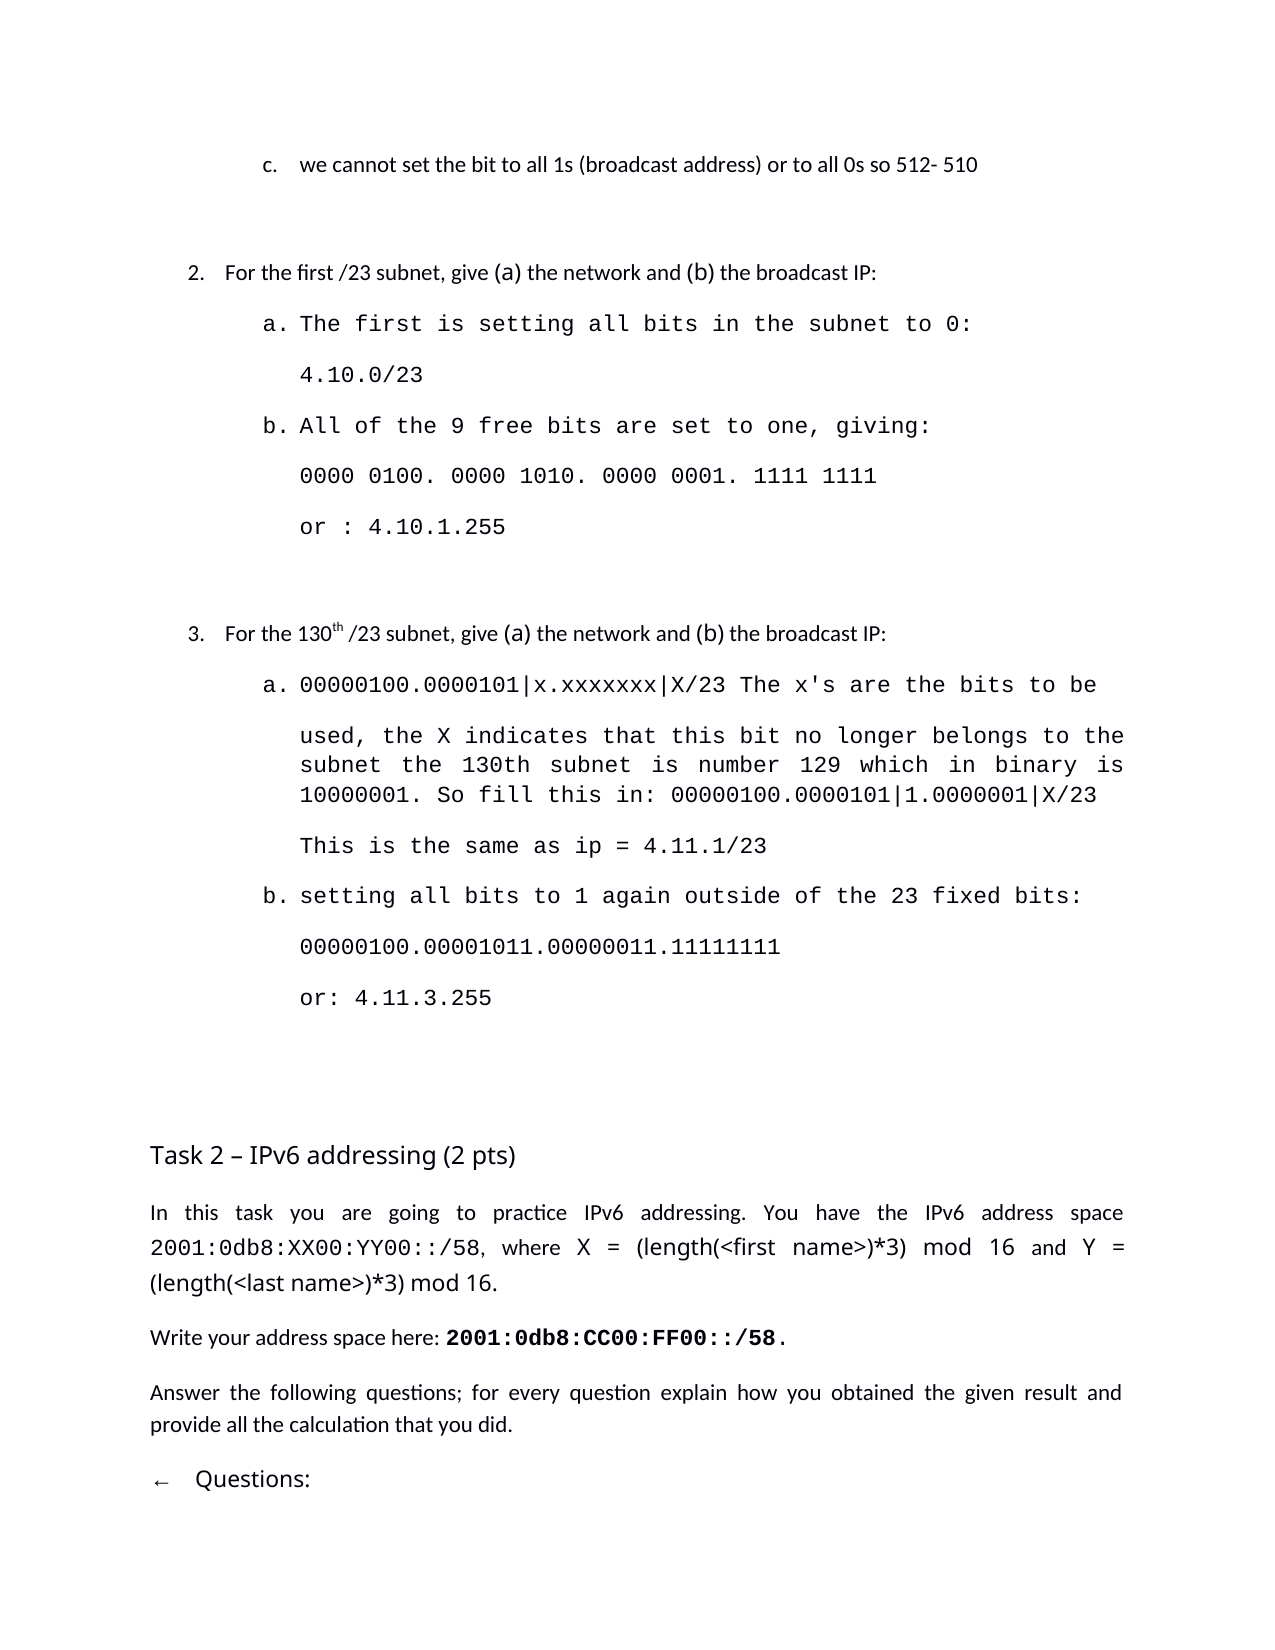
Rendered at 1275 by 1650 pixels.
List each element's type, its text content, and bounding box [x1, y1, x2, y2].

list The first is setting all bits in the subnet to 0: [262, 313, 1125, 339]
list All of the 9 free bits are set to one, giving: [262, 414, 1125, 440]
list 0000 0100. 0000 1010. 0000 0001. 1111 1111 [262, 465, 1125, 491]
list setting all bits to 1 again outside of the 23 fixed bits: [262, 885, 1125, 911]
list or: 4.11.3.255 [262, 986, 1125, 1012]
list For the first /23 subnet, give (a) the network and (b) the broadcast IP: [187, 256, 1125, 287]
subtitle Questions: [150, 1463, 1125, 1494]
list 4.10.0/23 [262, 363, 1125, 389]
subtitle Task 2 – IPv6 addressing (2 pts) [150, 1138, 1125, 1172]
list 00000100.0000101|x.xxxxxxx|X/23 The x's are the bits to be [262, 673, 1125, 699]
text Answer the following questions; for every question explain how you obtained the given result and provide all the calculation that you did. [150, 1378, 1125, 1438]
text Write your address space here: 2001:0db8:CC00:FF00::/58. [150, 1323, 1125, 1353]
list For the 130th /23 subnet, give (a) the network and (b) the broadcast IP: [187, 617, 1125, 648]
list used, the X indicates that this bit no longer belongs to the subnet the 130th subnet is number 129 which in binary is 10000001. So fill this in: 00000100.0000101|1.0000001|X/23 [262, 724, 1125, 809]
text In this task you are going to practice IPv6 addressing. You have the IPv6 address space 2001:0db8:XX00:YY00::/58, where X = (length(<first name>)*3) mod 16 and Y = (length(<last name>)*3) mod 16. [150, 1198, 1125, 1298]
list 00000100.00001011.00000011.11111111 [262, 935, 1125, 961]
list or : 4.10.1.255 [262, 515, 1125, 541]
list This is the same as ip = 4.11.1/23 [262, 834, 1125, 860]
list we cannot set the bit to all 1s (broadcast address) or to all 0s so 512- 510 [262, 150, 1125, 178]
